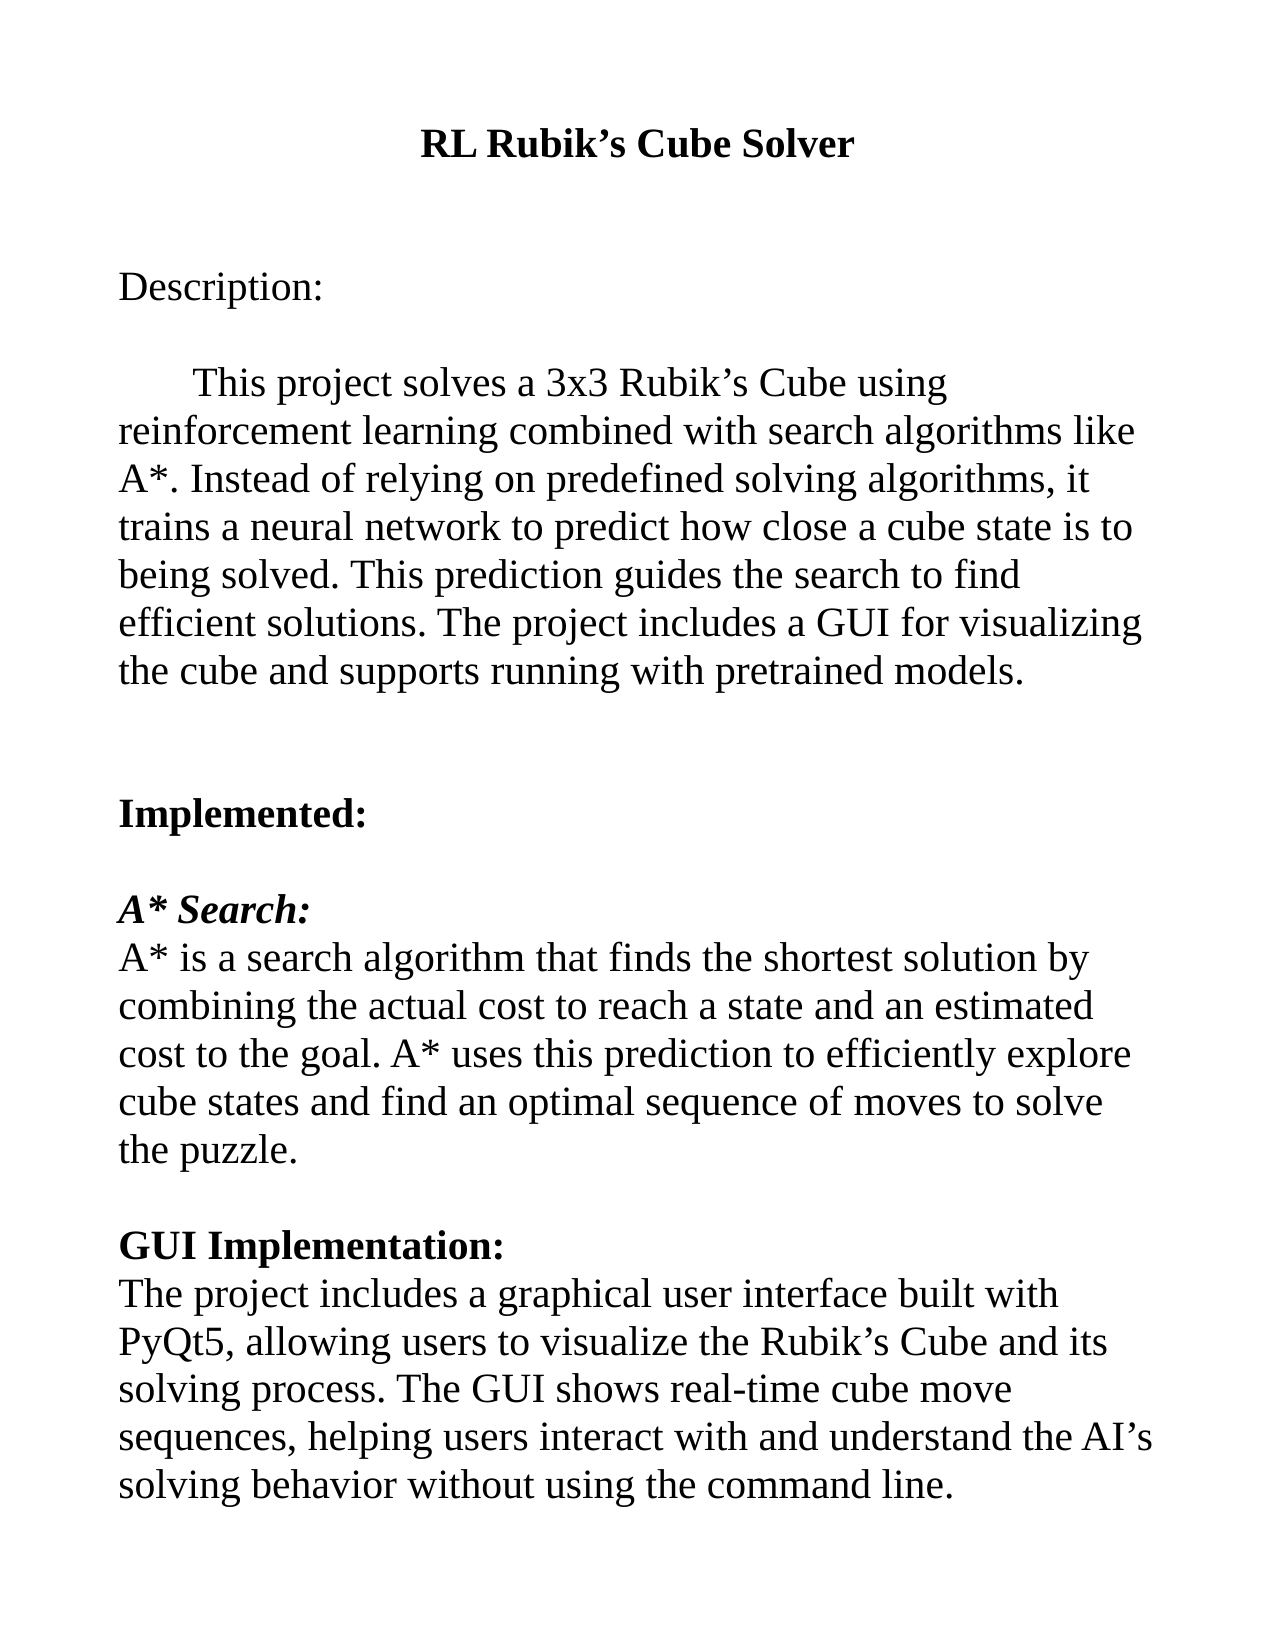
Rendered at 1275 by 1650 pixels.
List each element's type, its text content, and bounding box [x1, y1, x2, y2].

text Implemented: [118, 789, 1157, 837]
text This project solves a 3x3 Rubik’s Cube using reinforcement learning combined with search algorithms like A*. Instead of relying on predefined solving algorithms, it trains a neural network to predict how close a cube state is to being solved. This prediction guides the search to find efficient solutions. The project includes a GUI for visualizing the cube and supports running with pretrained models. [118, 358, 1157, 693]
text RL Rubik’s Cube Solver [118, 118, 1157, 166]
text A* Search: A* is a search algorithm that finds the shortest solution by combining the actual cost to reach a state and an estimated cost to the goal. A* uses this prediction to efficiently explore cube states and find an optimal sequence of moves to solve the puzzle. [118, 885, 1157, 1172]
text Description: [118, 262, 1157, 310]
text GUI Implementation: The project includes a graphical user interface built with PyQt5, allowing users to visualize the Rubik’s Cube and its solving process. The GUI shows real-time cube move sequences, helping users interact with and understand the AI’s solving behavior without using the command line. [118, 1220, 1157, 1508]
